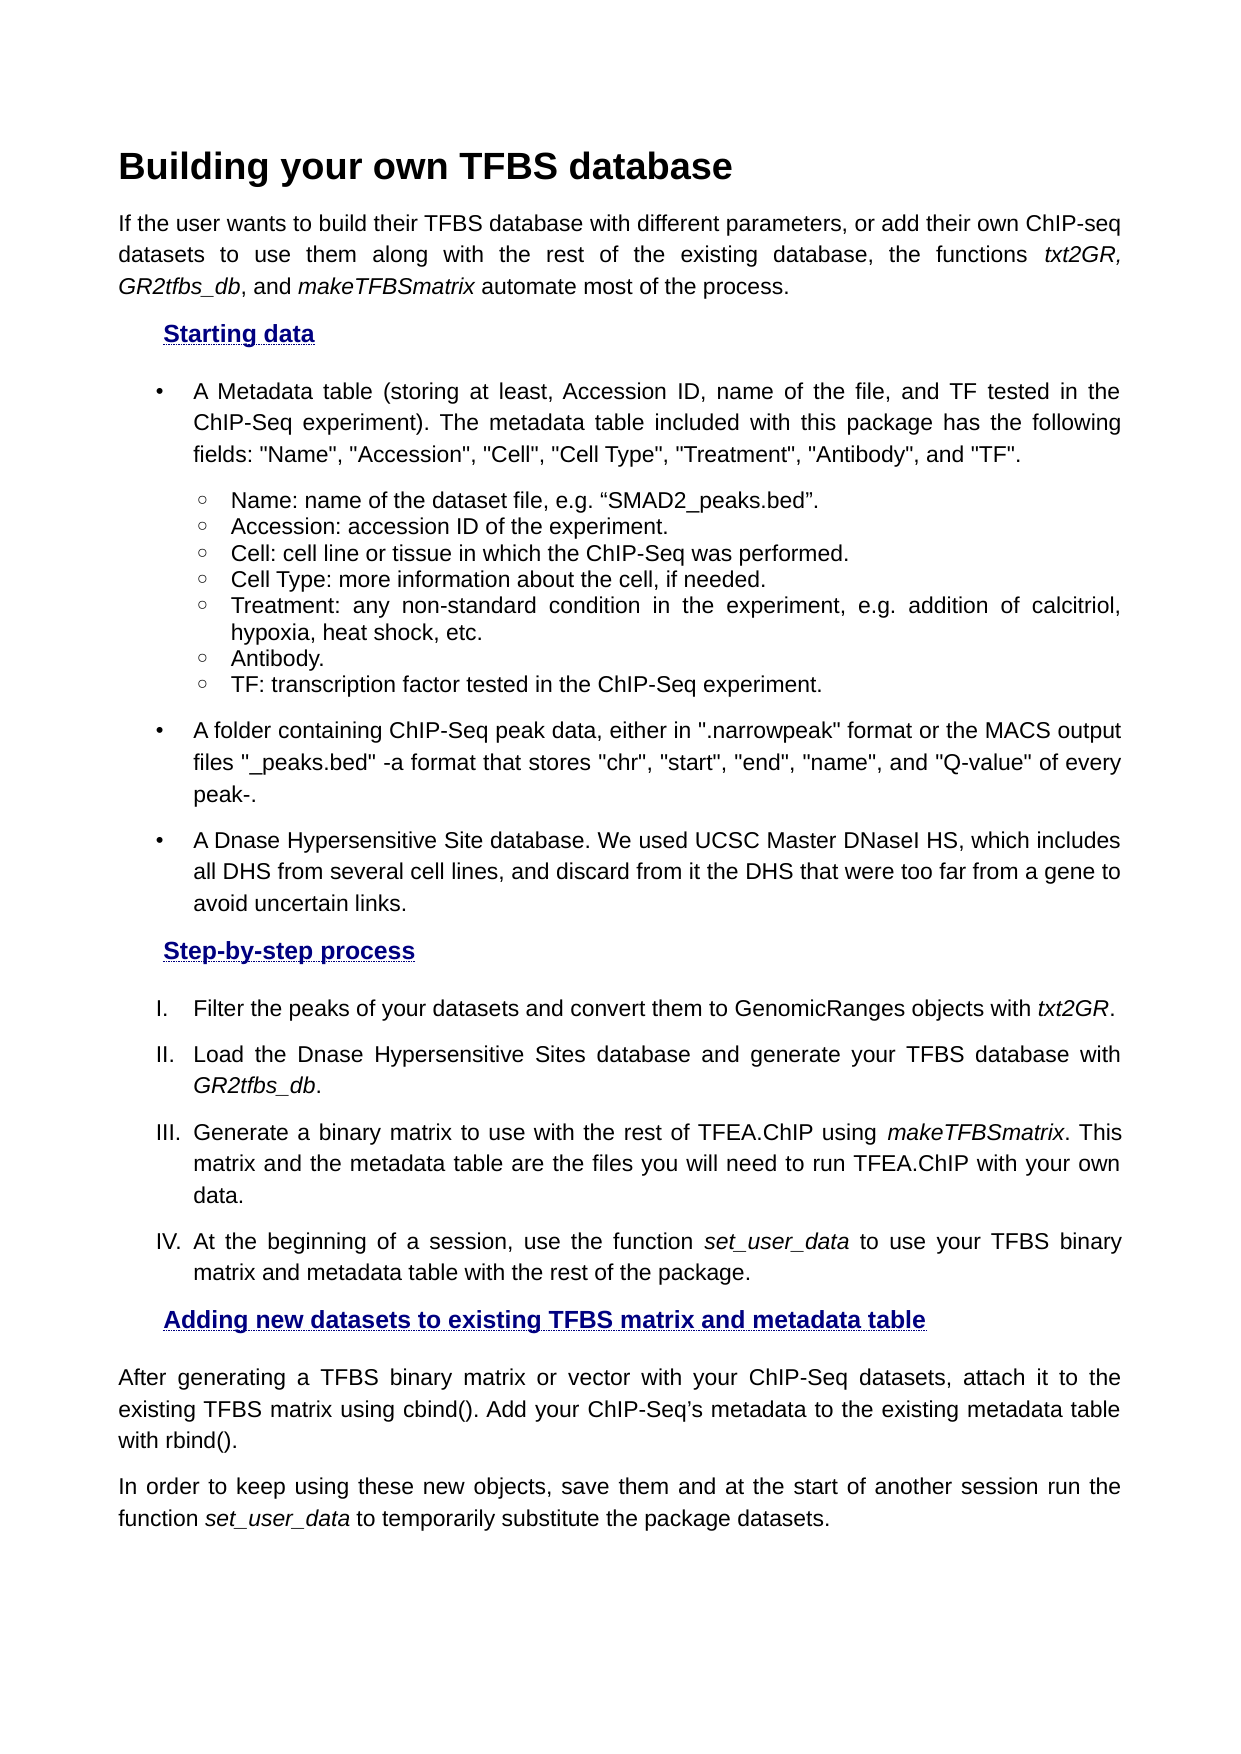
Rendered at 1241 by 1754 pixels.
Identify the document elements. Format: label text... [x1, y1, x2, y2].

list A folder containing ChIP-Seq peak data, either in ".narrowpeak" format or the MACS output files "_peaks.bed" -a format that stores "chr", "start", "end", "name", and "Q-value" of every peak-. [156, 717, 1122, 807]
list TF: transcription factor tested in the ChIP-Seq experiment. [193, 671, 1122, 698]
subtitle Step-by-step process [163, 936, 1122, 964]
list Cell: cell line or tissue in which the ChIP-Seq was performed. [193, 539, 1122, 566]
list Load the Dnase Hypersensitive Sites database and generate your TFBS database with GR2tfbs_db. [156, 1041, 1122, 1099]
list A Metadata table (storing at least, Accession ID, name of the file, and TF tested in the ChIP-Seq experiment). The metadata table included with this package has the following fields: "Name", "Accession", "Cell", "Cell Type", "Treatment", "Antibody", and "TF". [156, 378, 1122, 467]
list A Dnase Hypersensitive Site database. We used UCSC Master DNaseI HS, which includes all DHS from several cell lines, and discard from it the DHS that were too far from a gene to avoid uncertain links. [156, 827, 1122, 916]
list Antibody. [193, 645, 1122, 671]
list At the beginning of a session, use the function set_user_data to use your TFBS binary matrix and metadata table with the rest of the package. [156, 1228, 1122, 1286]
list Treatment: any non-standard condition in the experiment, e.g. addition of calcitriol, hypoxia, heat shock, etc. [193, 592, 1122, 645]
list Name: name of the dataset file, e.g. “SMAD2_peaks.bed”. [193, 487, 1122, 513]
text After generating a TFBS binary matrix or vector with your ChIP-Seq datasets, attach it to the existing TFBS matrix using cbind(). Add your ChIP-Seq’s metadata to the existing metadata table with rbind(). [118, 1364, 1122, 1453]
text If the user wants to build their TFBS database with different parameters, or add their own ChIP-seq datasets to use them along with the rest of the existing database, the functions txt2GR, GR2tfbs_db, and makeTFBSmatrix automate most of the process. [118, 210, 1122, 299]
subtitle Starting data [163, 319, 1122, 348]
subtitle Adding new datasets to existing TFBS matrix and metadata table [163, 1305, 1122, 1334]
list Filter the peaks of your datasets and convert them to GenomicRanges objects with txt2GR. [156, 994, 1122, 1021]
subtitle Building your own TFBS database [118, 144, 1122, 187]
list Generate a binary matrix to use with the rest of TFEA.ChIP using makeTFBSmatrix. This matrix and the metadata table are the files you will need to run TFEA.ChIP with your own data. [156, 1118, 1122, 1208]
text In order to keep using these new objects, save them and at the start of another session run the function set_user_data to temporarily substitute the package datasets. [118, 1473, 1122, 1531]
list Cell Type: more information about the cell, if needed. [193, 566, 1122, 592]
list Accession: accession ID of the experiment. [193, 513, 1122, 539]
